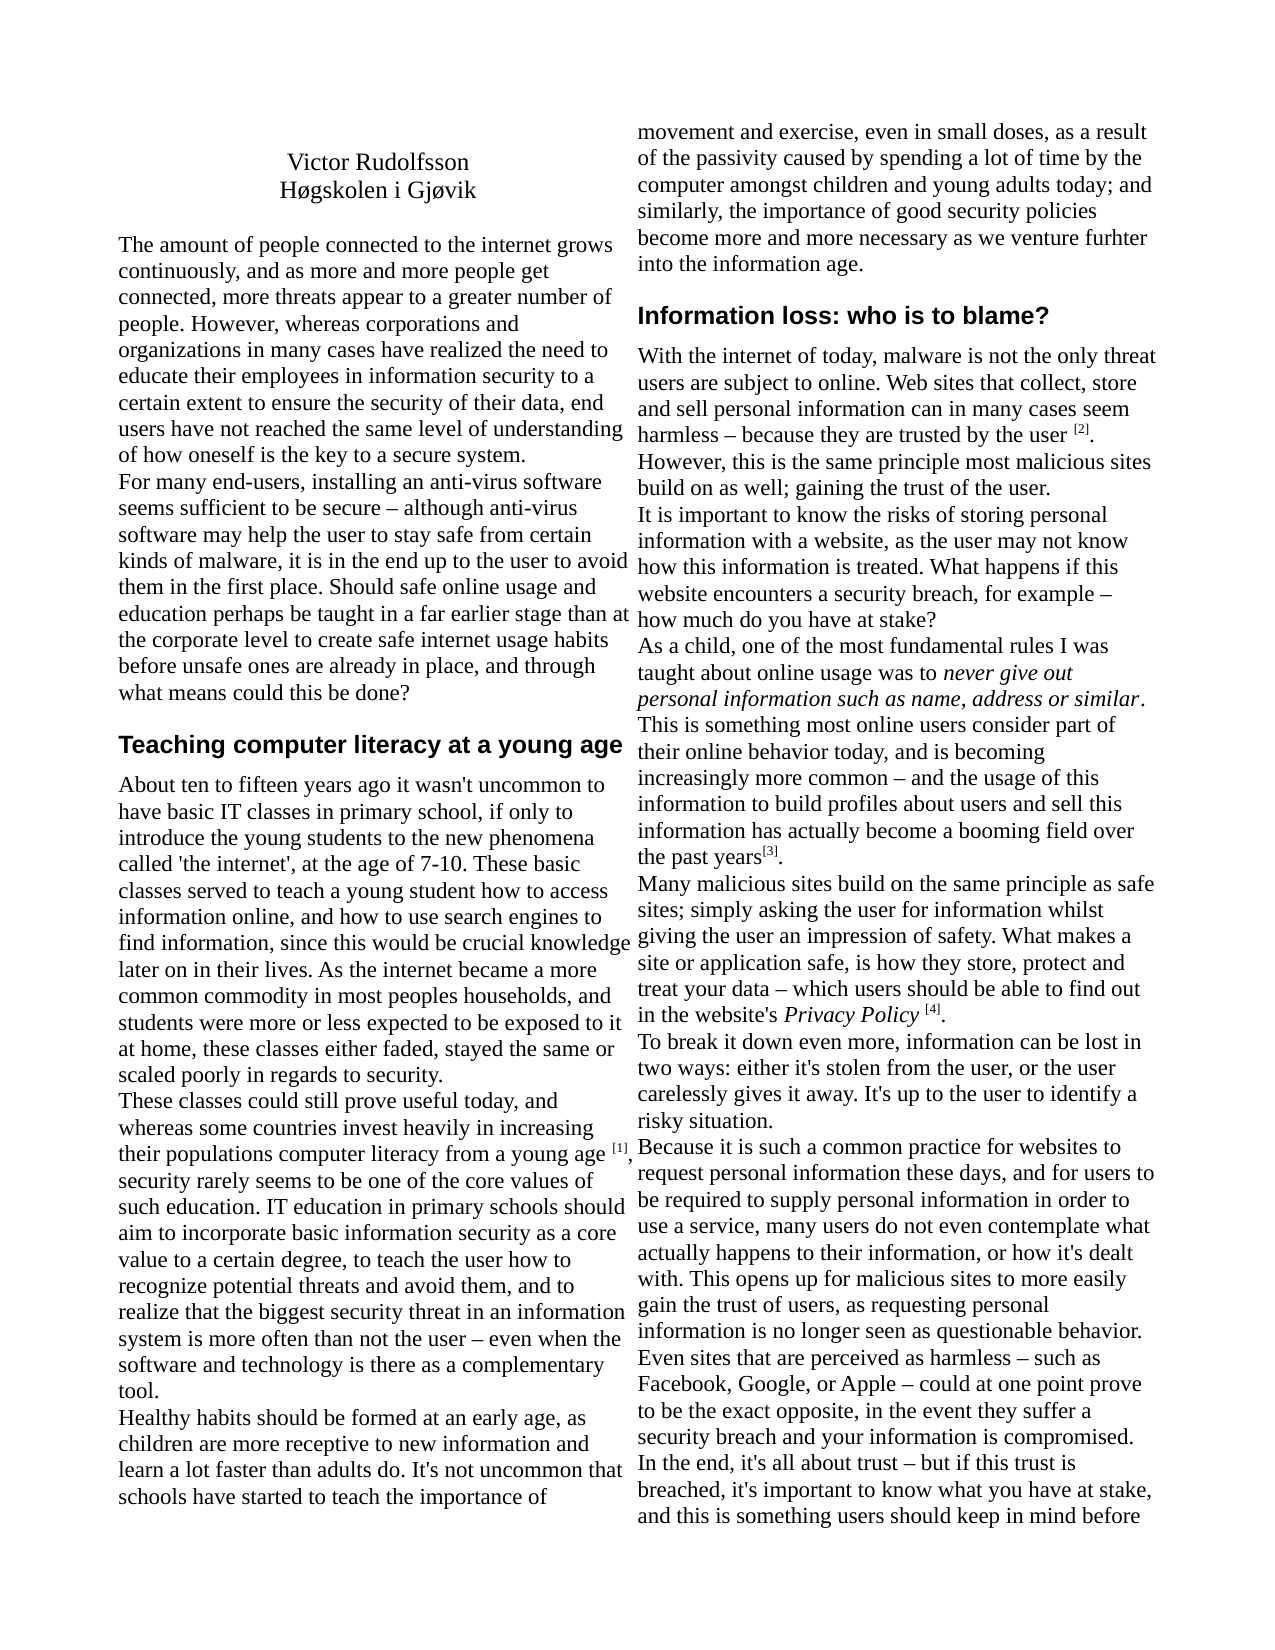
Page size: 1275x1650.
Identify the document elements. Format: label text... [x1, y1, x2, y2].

text Healthy habits should be formed at an early age, as children are more receptive to new information and learn a lot faster than adults do. It's not uncommon that schools have started to teach the importance of [118, 1404, 637, 1509]
subtitle Information loss: who is to blame? [637, 301, 1157, 330]
text The amount of people connected to the internet grows continuously, and as more and more people get connected, more threats appear to a greater number of people. However, whereas corporations and organizations in many cases have realized the need to educate their employees in information security to a certain extent to ensure the security of their data, end users have not reached the same level of understanding of how oneself is the key to a secure system. [118, 231, 637, 468]
text For many end-users, installing an anti-virus software seems sufficient to be secure – although anti-virus software may help the user to stay safe from certain kinds of malware, it is in the end up to the user to avoid them in the first place. Should safe online usage and education perhaps be taught in a far earlier stage than at the corporate level to create safe internet usage habits before unsafe ones are already in place, and through what means could this be done? [118, 468, 637, 705]
text These classes could still prove useful today, and whereas some countries invest heavily in increasing their populations computer literacy from a young age [1], security rarely seems to be one of the core values of such education. IT education in primary schools should aim to incorporate basic information security as a core value to a certain degree, to teach the user how to recognize potential threats and avoid them, and to realize that the biggest security threat in an information system is more often than not the user – even when the software and technology is there as a complementary tool. [118, 1088, 637, 1404]
text It is important to know the risks of storing personal information with a website, as the user may not know how this information is treated. What happens if this website encounters a security breach, for example – how much do you have at stake? [637, 501, 1157, 632]
text Many malicious sites build on the same principle as safe sites; simply asking the user for information whilst giving the user an impression of safety. What makes a site or application safe, is how they store, protect and treat your data – which users should be able to find out in the website's Privacy Policy [4]. [637, 869, 1157, 1028]
text Even sites that are perceived as harmless – such as Facebook, Google, or Apple – could at one point prove to be the exact opposite, in the event they suffer a security breach and your information is compromised. In the end, it's all about trust – but if this trust is breached, it's important to know what you have at stake, and this is something users should keep in mind before [637, 1344, 1157, 1528]
text Høgskolen i Gjøvik [118, 176, 637, 204]
text To break it down even more, information can be lost in two ways: either it's stolen from the user, or the user carelessly gives it away. It's up to the user to identify a risky situation. [637, 1028, 1157, 1133]
text Victor Rudolfsson [118, 147, 637, 176]
text About ten to fifteen years ago it wasn't uncommon to have basic IT classes in primary school, if only to introduce the young students to the new phenomena called 'the internet', at the age of 7-10. These basic classes served to teach a young student how to access information online, and how to use search engines to find information, since this would be crucial knowledge later on in their lives. As the internet became a more common commodity in most peoples households, and students were more or less expected to be exposed to it at home, these classes either faded, stayed the same or scaled poorly in regards to security. [118, 771, 637, 1088]
text Because it is such a common practice for websites to request personal information these days, and for users to be required to supply personal information in order to use a service, many users do not even contemplate what actually happens to their information, or how it's dealt with. This opens up for malicious sites to more easily gain the trust of users, as requesting personal information is no longer seen as questionable behavior. [637, 1133, 1157, 1344]
text With the internet of today, malware is not the only threat users are subject to online. Web sites that collect, store and sell personal information can in many cases seem harmless – because they are trusted by the user [2]. However, this is the same principle most malicious sites build on as well; gaining the trust of the user. [637, 342, 1157, 501]
subtitle Teaching computer literacy at a young age [118, 730, 637, 759]
text As a child, one of the most fundamental rules I was taught about online usage was to never give out personal information such as name, address or similar. This is something most online users consider part of their online behavior today, and is becoming increasingly more common – and the usage of this information to build profiles about users and sell this information has actually become a booming field over the past years[3]. [637, 632, 1157, 869]
text movement and exercise, even in small doses, as a result of the passivity caused by spending a lot of time by the computer amongst children and young adults today; and similarly, the importance of good security policies become more and more necessary as we venture furhter into the information age. [637, 118, 1157, 276]
